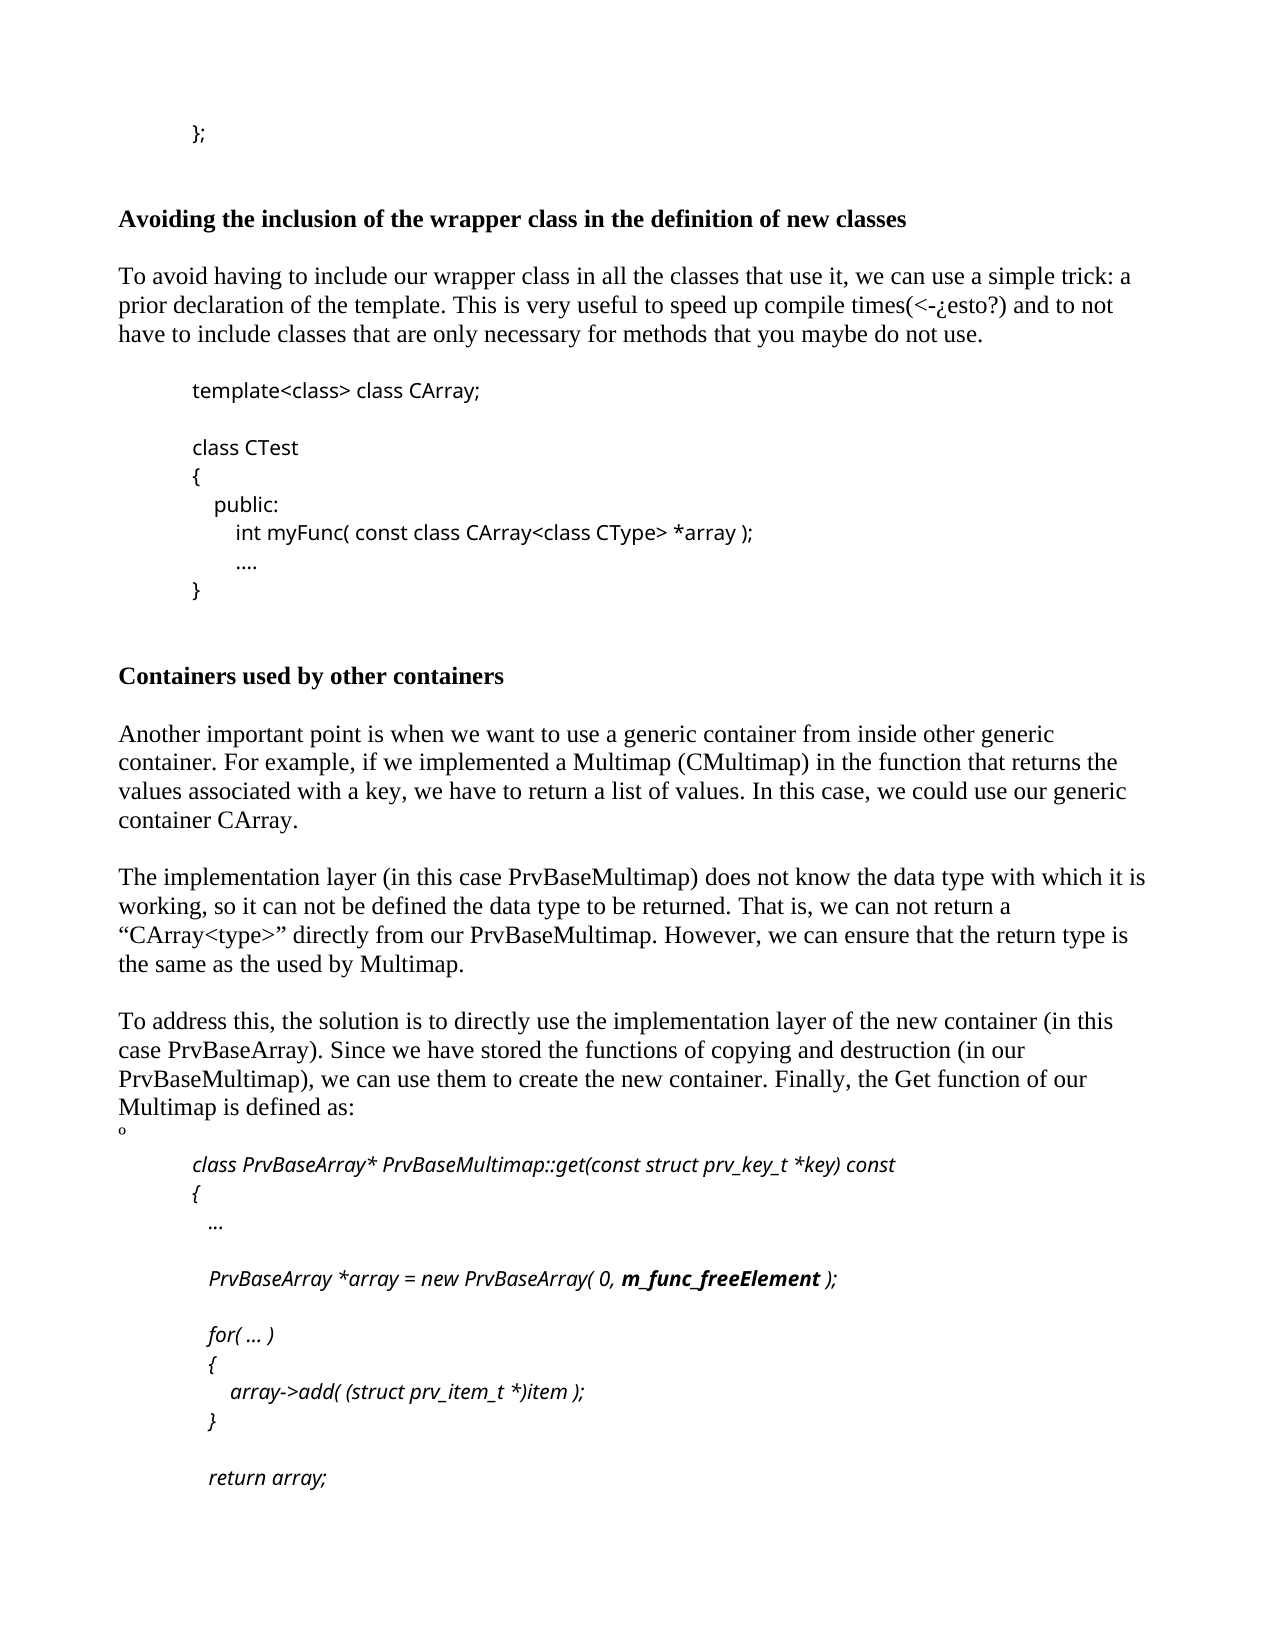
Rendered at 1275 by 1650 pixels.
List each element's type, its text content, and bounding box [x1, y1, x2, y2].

text class PrvBaseArray* PrvBaseMultimap::get(const struct prv_key_t *key) const [192, 1150, 1157, 1178]
text To address this, the solution is to directly use the implementation layer of the new container (in this case PrvBaseArray). Since we have stored the functions of copying and destruction (in our PrvBaseMultimap), we can use them to create the new container. Finally, the Get function of our Multimap is defined as: º [118, 1006, 1157, 1150]
text }; [192, 118, 1157, 147]
text array->add( (struct prv_item_t *)item ); [192, 1377, 1157, 1406]
text Containers used by other containers [118, 661, 1157, 690]
text PrvBaseArray *array = new PrvBaseArray( 0, m_func_freeElement ); [192, 1264, 1157, 1292]
text Avoiding the inclusion of the wrapper class in the definition of new classes [118, 204, 1157, 232]
text { [192, 1349, 1157, 1377]
text return array; [192, 1463, 1157, 1491]
text ... [192, 1207, 1157, 1235]
text template<class> class CArray; class CTest { public: int myFunc( const class CArray<class CType> *array ); .... } [192, 376, 1157, 604]
text The implementation layer (in this case PrvBaseMultimap) does not know the data type with which it is working, so it can not be defined the data type to be returned. That is, we can not return a “CArray<type>” directly from our PrvBaseMultimap. However, we can ensure that the return type is the same as the used by Multimap. [118, 862, 1157, 977]
text Another important point is when we want to use a generic container from inside other generic container. For example, if we implemented a Multimap (CMultimap) in the function that returns the values associated with a key, we have to return a list of values. In this case, we could use our generic container CArray. [118, 719, 1157, 834]
text for( ... ) [192, 1321, 1157, 1349]
text } [192, 1406, 1157, 1434]
text To avoid having to include our wrapper class in all the classes that use it, we can use a simple trick: a prior declaration of the template. This is very useful to speed up compile times(<-¿esto?) and to not have to include classes that are only necessary for methods that you maybe do not use. [118, 261, 1157, 347]
text { [192, 1178, 1157, 1207]
